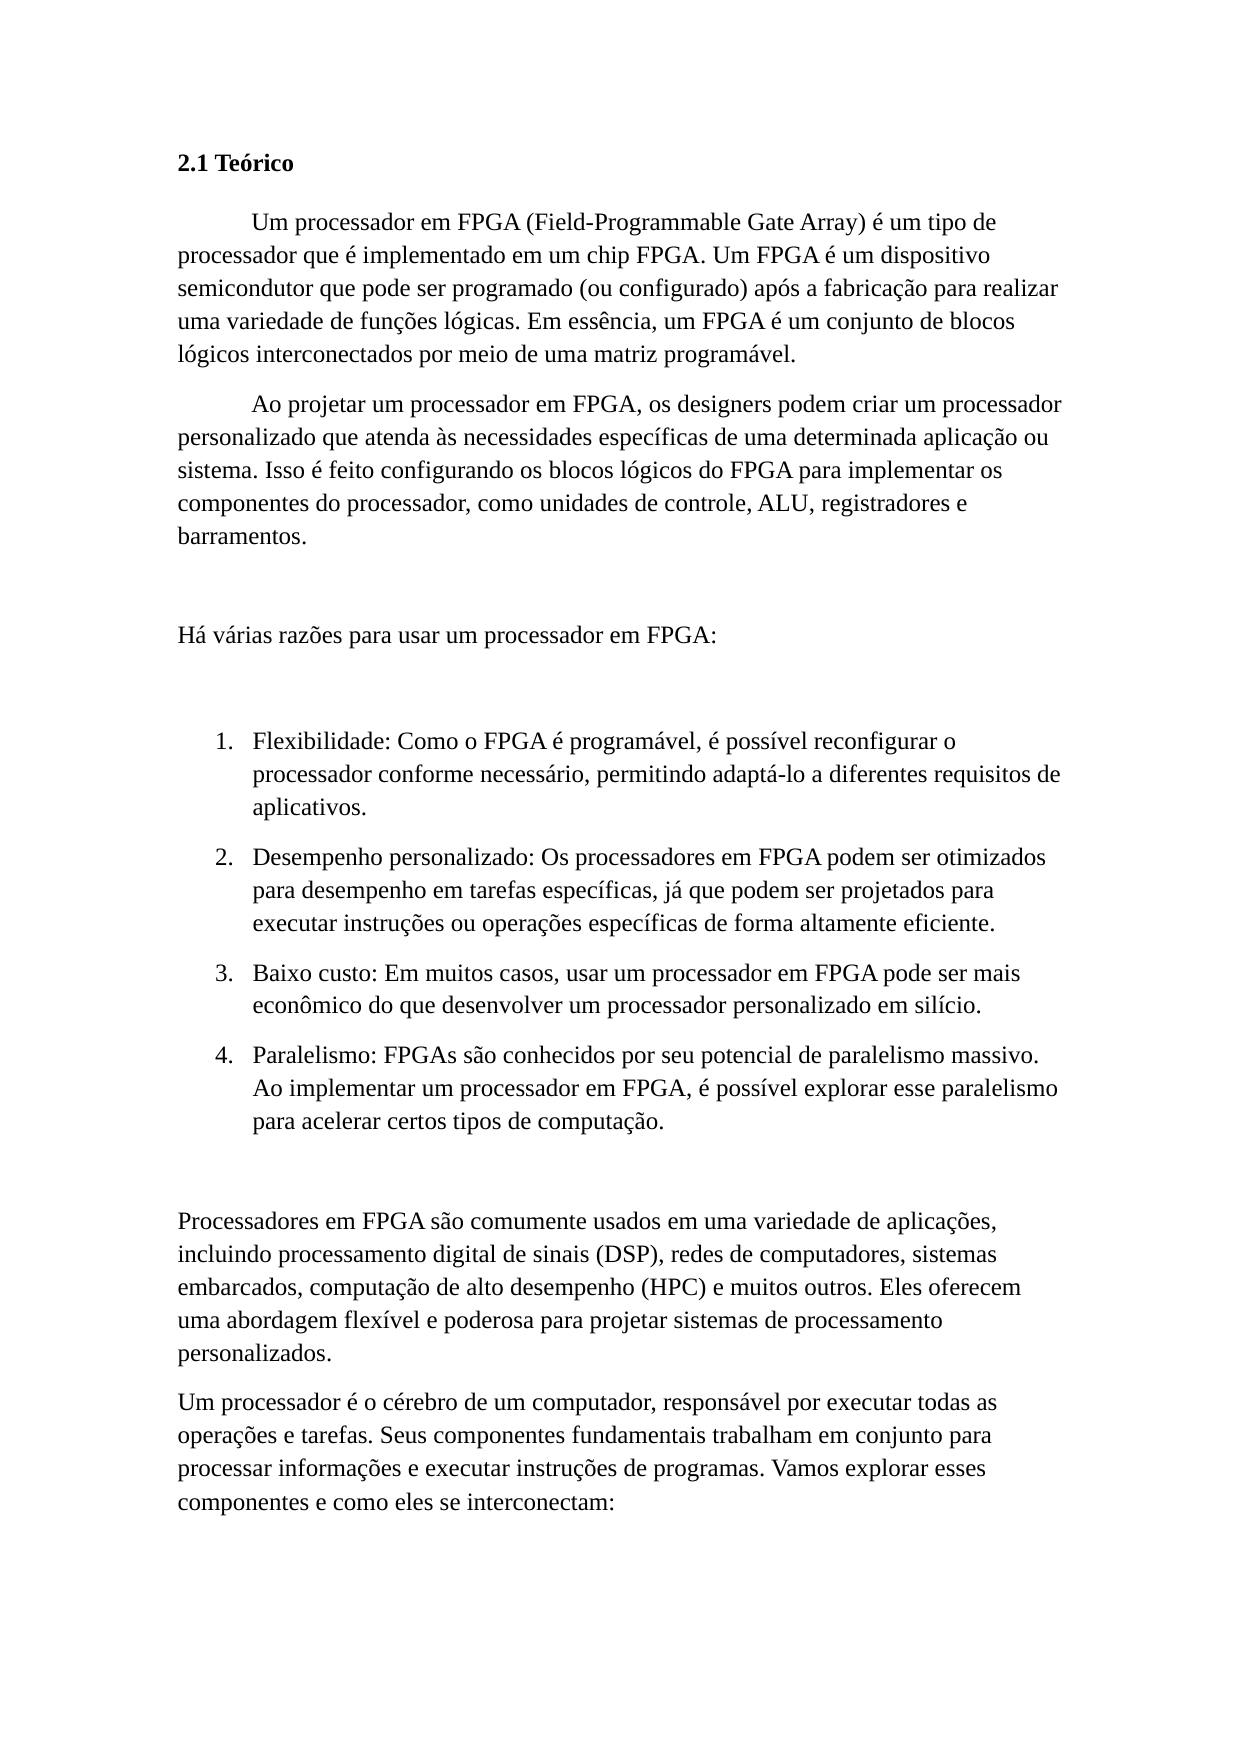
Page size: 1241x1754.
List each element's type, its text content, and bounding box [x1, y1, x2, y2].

list Flexibilidade: Como o FPGA é programável, é possível reconfigurar o processador conforme necessário, permitindo adaptá-lo a diferentes requisitos de aplicativos. [215, 726, 1063, 821]
text Ao projetar um processador em FPGA, os designers podem criar um processador personalizado que atenda às necessidades específicas de uma determinada aplicação ou sistema. Isso é feito configurando os blocos lógicos do FPGA para implementar os componentes do processador, como unidades de controle, ALU, registradores e barramentos. [177, 389, 1063, 550]
list Baixo custo: Em muitos casos, usar um processador em FPGA pode ser mais econômico do que desenvolver um processador personalizado em silício. [215, 958, 1063, 1019]
text Processadores em FPGA são comumente usados em uma variedade de aplicações, incluindo processamento digital de sinais (DSP), redes de computadores, sistemas embarc ados, computação de alto desempenho (HPC) e muitos outros. Eles oferecem uma abordagem flexível e poderosa para projetar sistemas de processamento personalizados. [177, 1206, 1063, 1367]
list Desempenho personalizado: Os processadores em FPGA podem ser otimizados para desempenho em tarefas específicas, já que podem ser projetados para executar instruções ou operações específicas de forma altamente eficiente. [215, 842, 1063, 937]
text 2.1 Teórico [177, 148, 1063, 176]
text Um processador é o cérebro de um computador, responsável por executar todas as operações e tarefas. Seus componentes fundamentais trabalham em conjunto para processar informações e executar instruções de programas. Vamos explorar esses componentes e como eles se interconectam: [177, 1387, 1063, 1515]
text Um processador em FPGA (Field-Programmable Gate Array) é um tipo de processador que é implementado em um chip FPGA. Um FPGA é um dispositivo semicondutor que pode ser programado (ou configurado) após a fabricação para realizar uma variedade de funções lógicas. Em essência, um FPGA é um conjunto de blocos lógicos interconectados por meio de uma matriz programável. [177, 207, 1063, 368]
text Há várias razões para usar um processador em FPGA: [177, 621, 1063, 649]
list Paralelismo: FPGAs são conhecidos por seu potencial de paralelismo massivo. Ao implementar um processador em FPGA, é possível explorar esse paralelismo para acelerar certos tipos de computação. [215, 1040, 1063, 1135]
